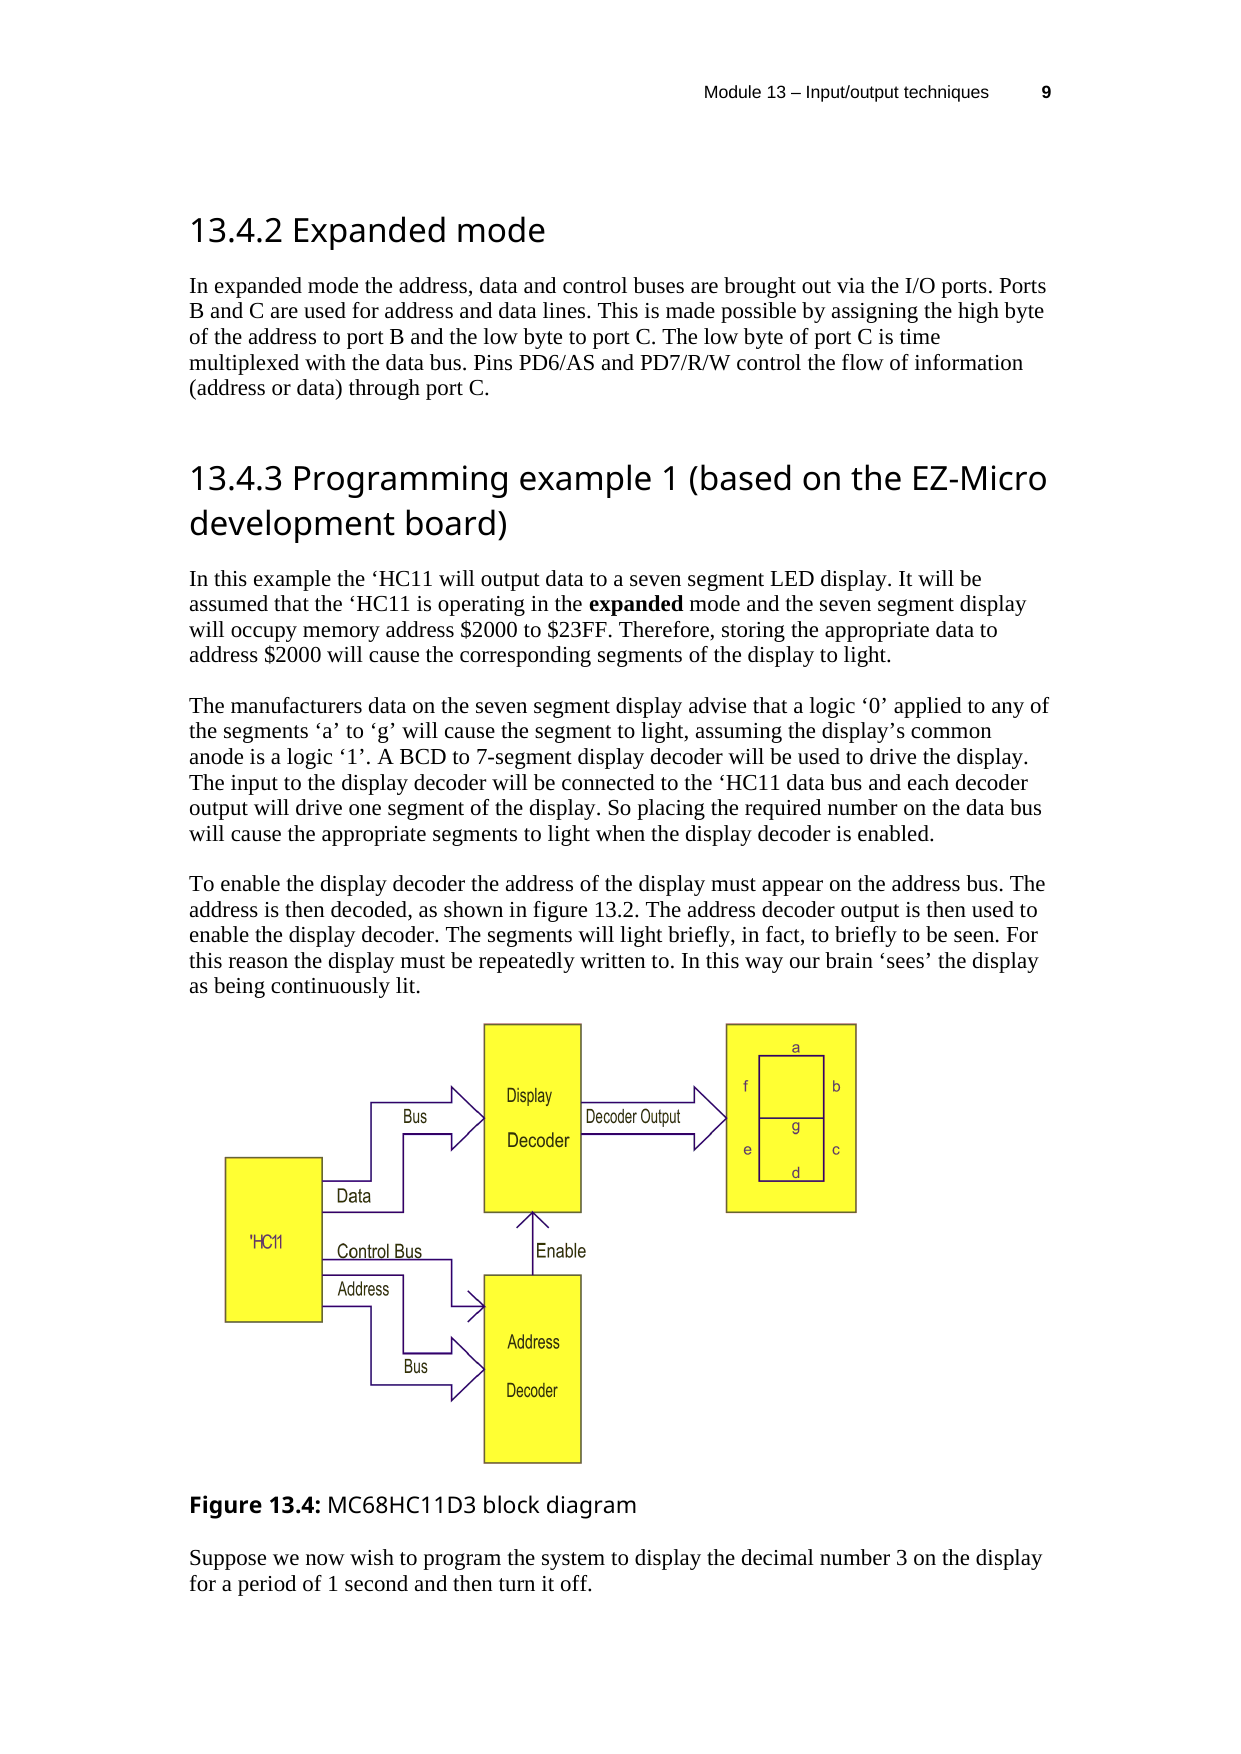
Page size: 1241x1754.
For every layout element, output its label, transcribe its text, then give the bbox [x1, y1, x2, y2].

text In this example the ‘HC11 will output data to a seven segment LED display. It will be assumed that the ‘HC11 is operating in the expanded mode and the seven segment display will occupy memory address $2000 to $23FF. Therefore, storing the appropriate data to address $2000 will cause the corresponding segments of the display to light. [189, 566, 1051, 668]
text In expanded mode the address, data and control buses are brought out via the I/O ports. Ports B and C are used for address and data lines. This is made possible by assigning the high byte of the address to port B and the low byte to port C. The low byte of port C is time multiplexed with the data bus. Pins PD6/AS and PD7/R/W control the flow of information (address or data) through port C. [189, 273, 1051, 400]
text The manufacturers data on the seven segment display advise that a logic ‘0’ applied to any of the segments ‘a’ to ‘g’ will cause the segment to light, assuming the display’s common anode is a logic ‘1’. A BCD to 7-segment display decoder will be used to drive the display. The input to the display decoder will be connected to the ‘HC11 data bus and each decoder output will drive one segment of the display. So placing the required number on the data bus will cause the appropriate segments to light when the display decoder is enabled. [189, 693, 1051, 846]
subtitle Expanded mode [189, 207, 1051, 252]
text Figure 13.4: MC68HC11D3 block diagram [189, 1489, 1051, 1520]
text Suppose we now wish to program the system to display the decimal number 3 on the display for a period of 1 second and then turn it off. [189, 1545, 1051, 1596]
text To enable the display decoder the address of the display must appear on the address bus. The address is then decoded, as shown in figure 13.2. The address decoder output is then used to enable the display decoder. The segments will light briefly, in fact, to briefly to be seen. For this reason the display must be repeatedly written to. In this way our brain ‘sees’ the display as being continuously lit. [189, 871, 1051, 999]
subtitle Programming example 1 (based on the EZ-Micro development board) [189, 454, 1051, 545]
picture [224, 1023, 857, 1464]
